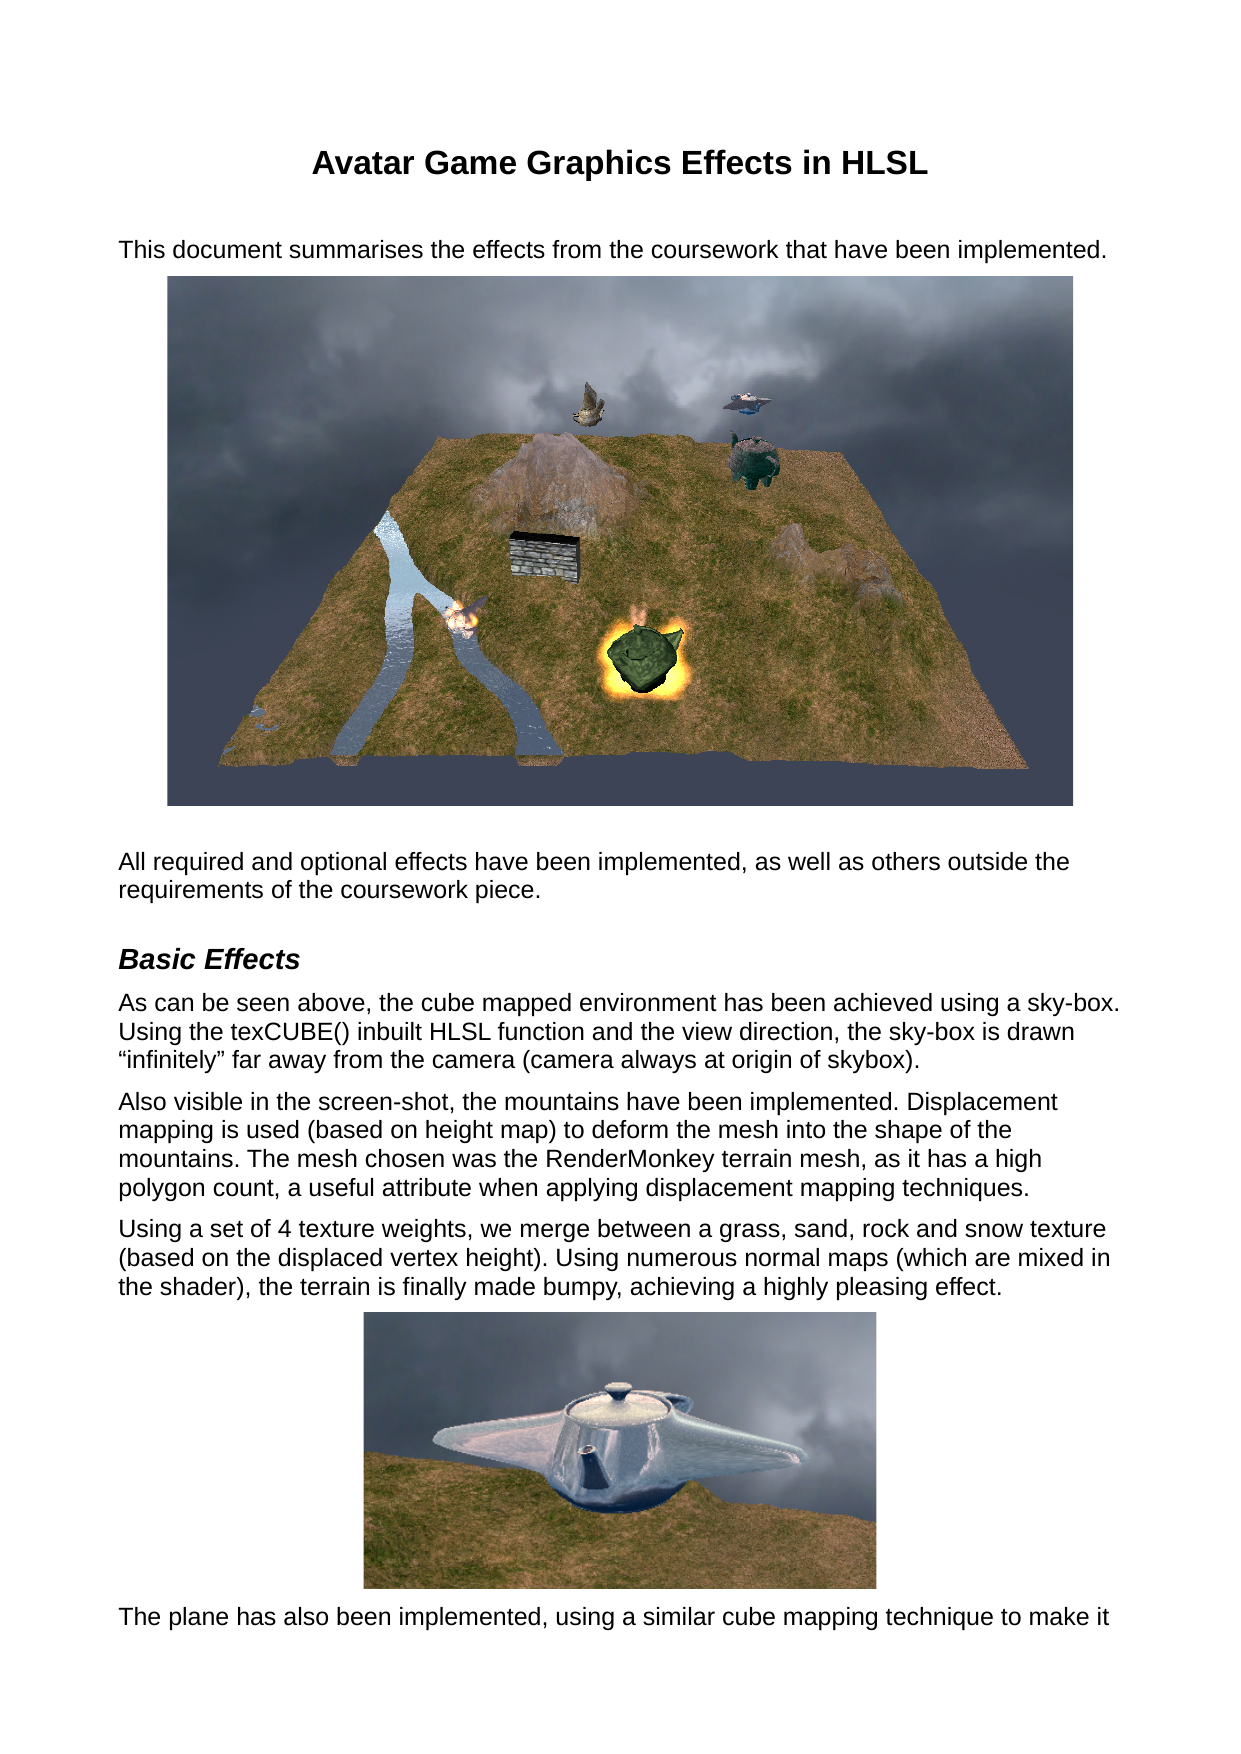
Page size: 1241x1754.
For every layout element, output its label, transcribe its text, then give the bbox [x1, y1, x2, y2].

subtitle Avatar Game Graphics Effects in HLSL [118, 143, 1122, 182]
text All required and optional effects have been implemented, as well as others outside the requirements of the coursework piece. [118, 847, 1122, 904]
text As can be seen above, the cube mapped environment has been achieved using a sky-box. Using the texCUBE() inbuilt HLSL function and the view direction, the sky-box is drawn “infinitely” far away from the camera (camera always at origin of skybox). [118, 988, 1122, 1074]
subtitle Basic Effects [118, 942, 1122, 975]
text This document summarises the effects from the coursework that have been implemented. [118, 236, 1122, 264]
text The plane has also been implemented, using a similar cube mapping technique to make it [118, 1602, 1122, 1630]
text Also visible in the screen-shot, the mountains have been implemented. Displacement mapping is used (based on height map) to deform the mesh into the shape of the mountains. The mesh chosen was the RenderMonkey terrain mesh, as it has a high polygon count, a useful attribute when applying displacement mapping techniques. [118, 1087, 1122, 1202]
text Using a set of 4 texture weights, we merge between a grass, sand, rock and snow texture (based on the displaced vertex height). Using numerous normal maps (which are mixed in the shader), the terrain is finally made bumpy, achieving a highly pleasing effect. [118, 1214, 1122, 1300]
